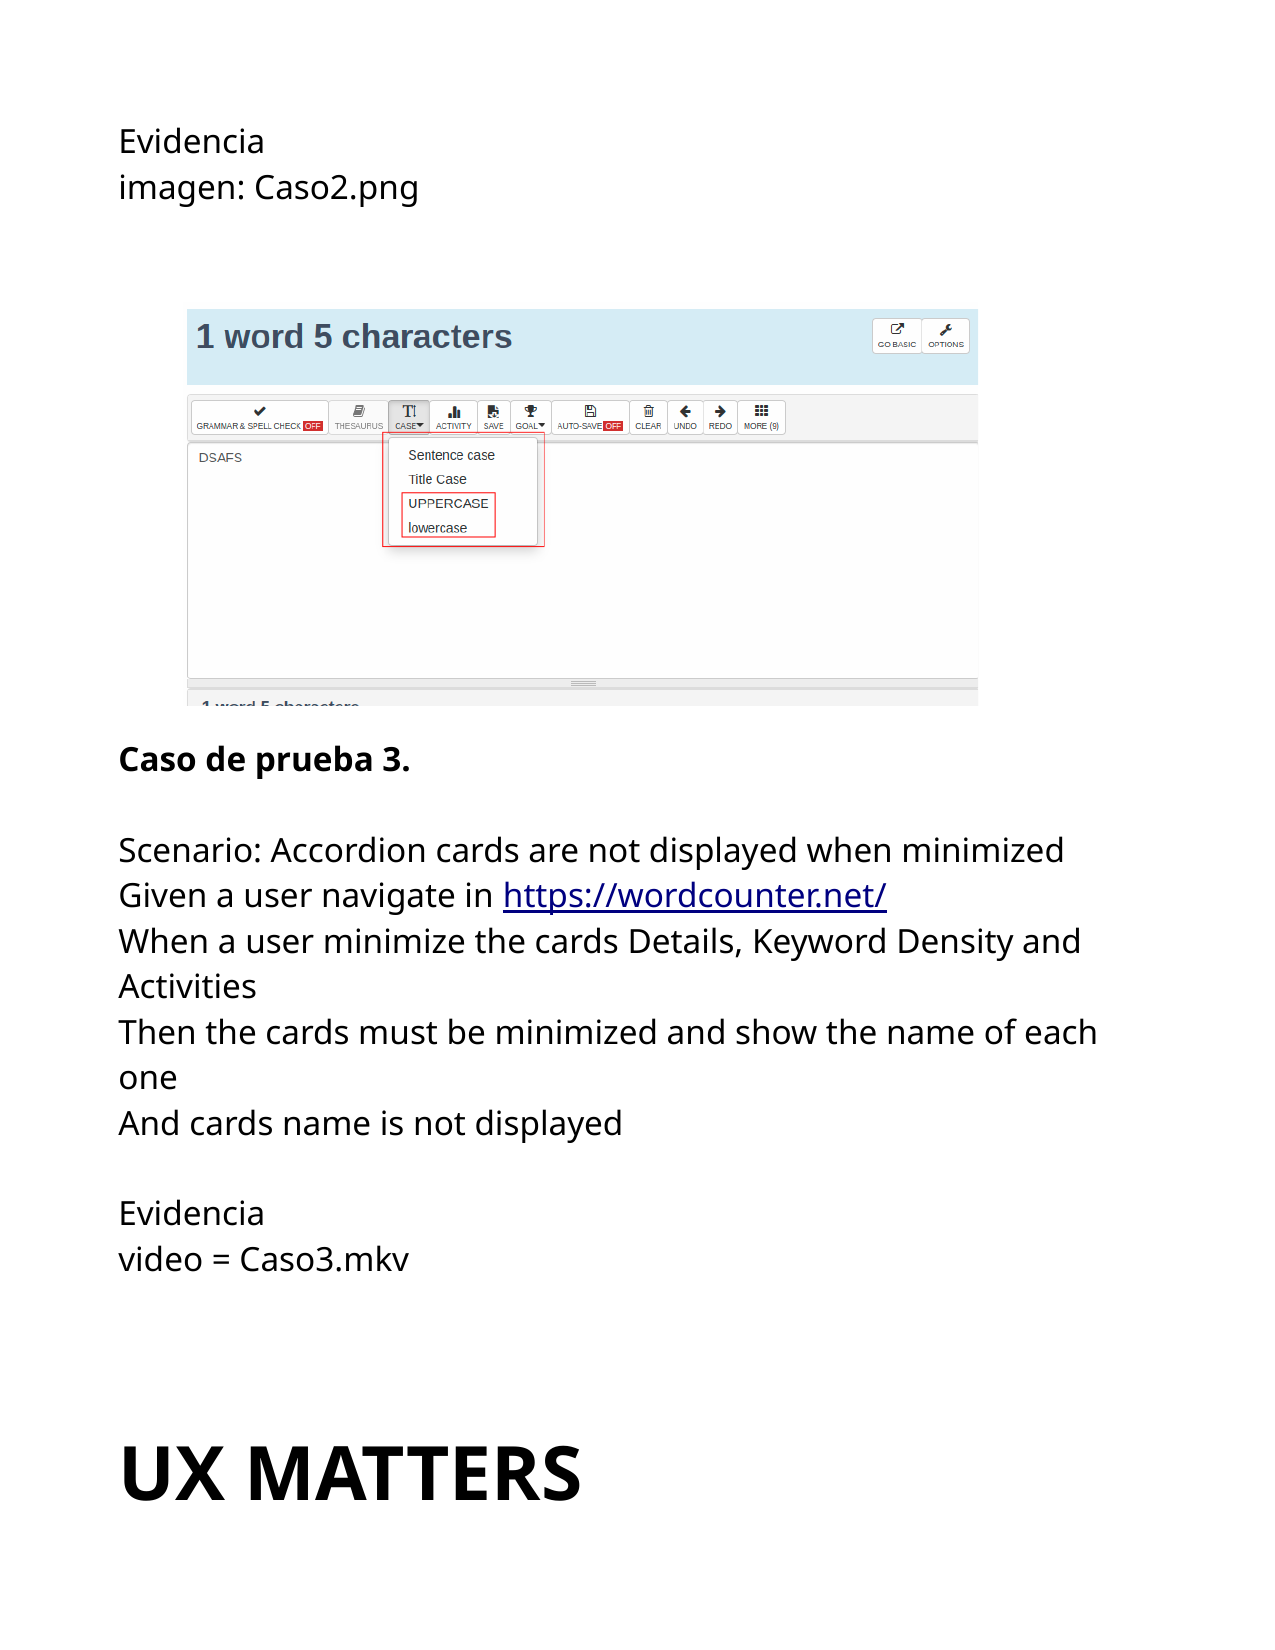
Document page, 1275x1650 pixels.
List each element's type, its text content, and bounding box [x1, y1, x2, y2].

text UX MATTERS [118, 1420, 1157, 1522]
text When a user minimize the cards Details, Keyword Density and Activities [118, 918, 1157, 1008]
text Evidencia [118, 1190, 1157, 1236]
text And cards name is not displayed [118, 1099, 1157, 1145]
text imagen: Caso2.png [118, 163, 1157, 209]
text video = Caso3.mkv [118, 1236, 1157, 1281]
text Given a user navigate in https://wordcounter.net/ [118, 872, 1157, 918]
text Evidencia [118, 118, 1157, 163]
picture [182, 302, 979, 706]
text Scenario: Accordion cards are not displayed when minimized [118, 827, 1157, 872]
text Caso de prueba 3. [118, 736, 1157, 781]
text Then the cards must be minimized and show the name of each one [118, 1008, 1157, 1099]
